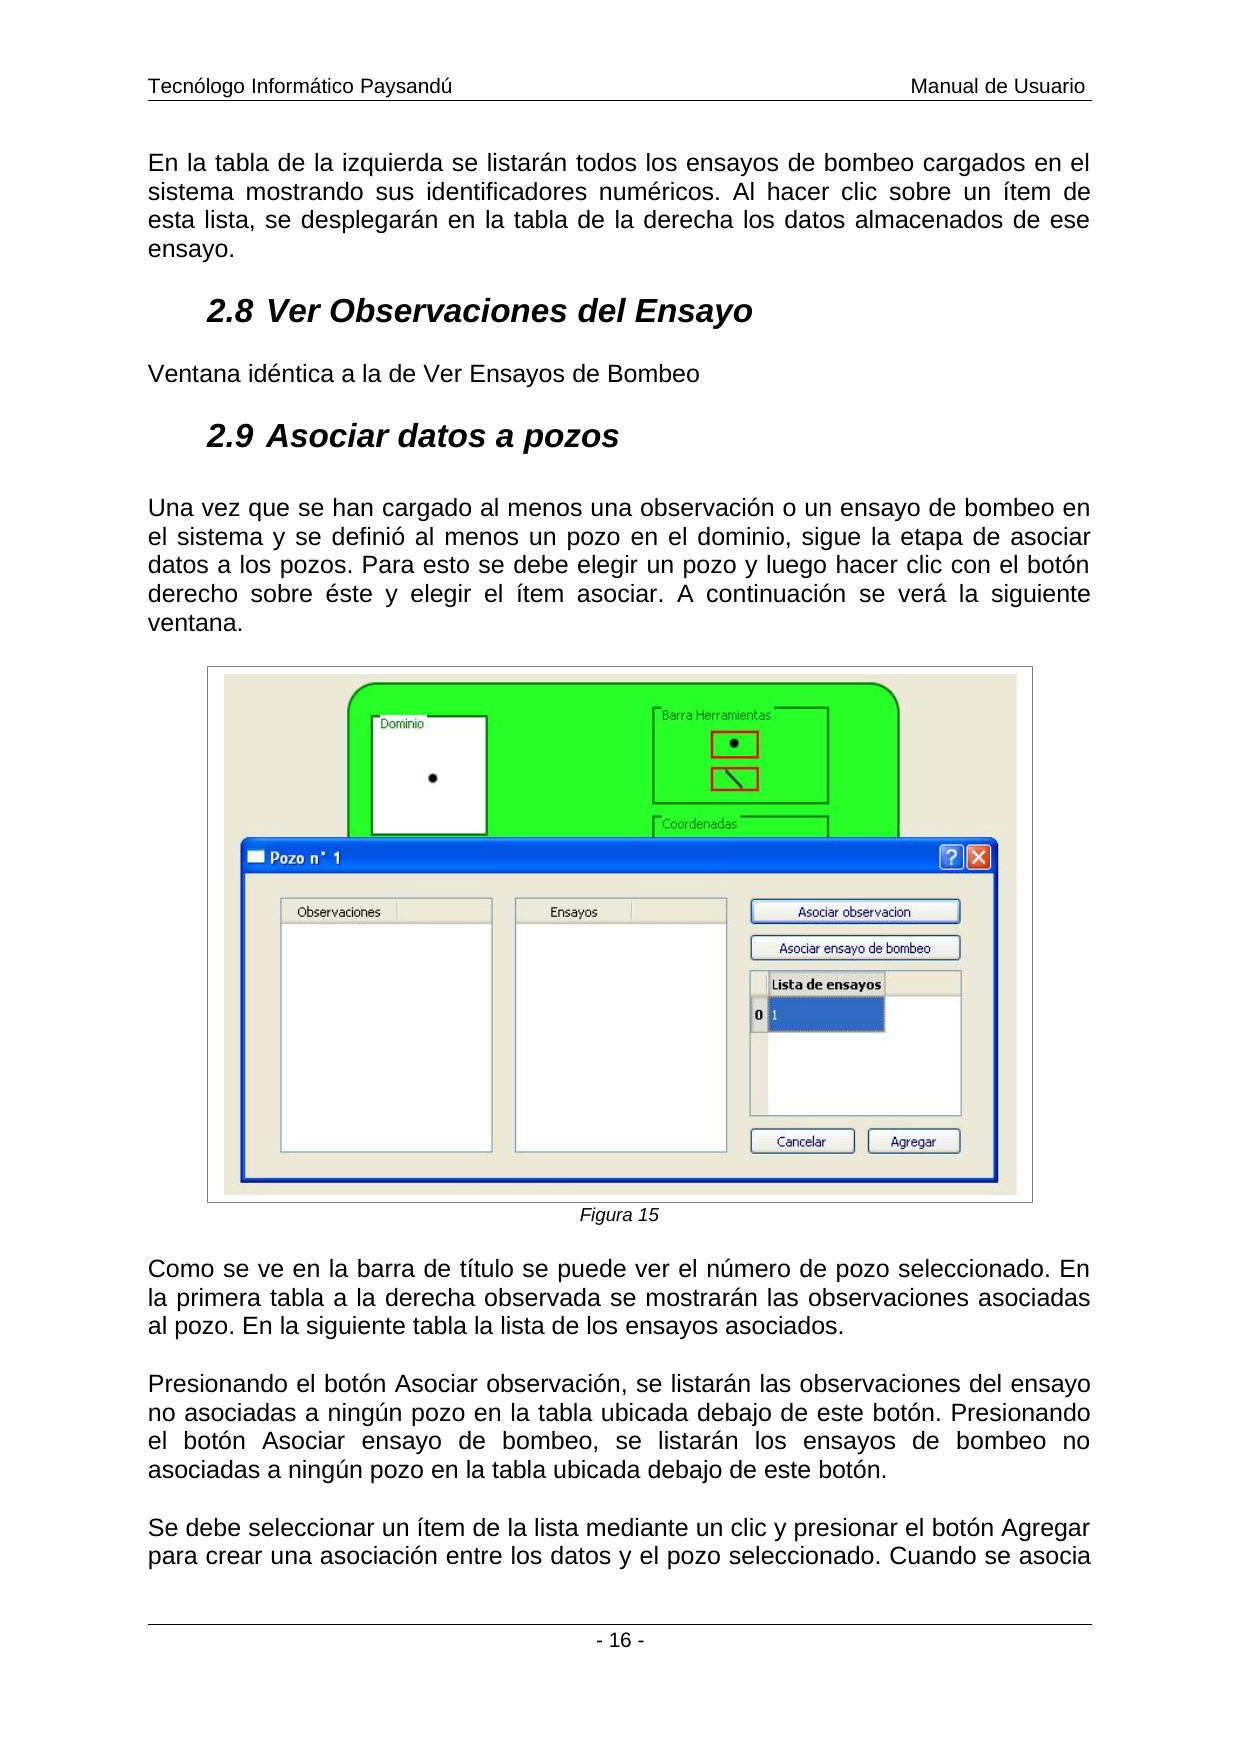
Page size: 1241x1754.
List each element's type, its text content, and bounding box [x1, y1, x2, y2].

picture [223, 674, 1017, 1195]
subtitle Asociar datos a pozos [207, 416, 1092, 454]
text Figura 15 [148, 666, 1092, 1225]
text Como se ve en la barra de título se puede ver el número de pozo seleccionado. En la primera tabla a la derecha observada se mostrarán las observaciones asociadas al pozo. En la siguiente tabla la lista de los ensayos asociados. [148, 1254, 1092, 1340]
text En la tabla de la izquierda se listarán todos los ensayos de bombeo cargados en el sistema mostrando sus identificadores numéricos. Al hacer clic sobre un ítem de esta lista, se desplegarán en la tabla de la derecha los datos almacenados de ese ensayo. [148, 148, 1092, 263]
subtitle Ver Observaciones del Ensayo [207, 291, 1092, 330]
text Ventana idéntica a la de Ver Ensayos de Bombeo [148, 359, 1092, 387]
text Presionando el botón Asociar observación, se listarán las observaciones del ensayo no asociadas a ningún pozo en la tabla ubicada debajo de este botón. Presionando el botón Asociar ensayo de bombeo, se listarán los ensayos de bombeo no asociadas a ningún pozo en la tabla ubicada debajo de este botón. [148, 1369, 1092, 1484]
text Se debe seleccionar un ítem de la lista mediante un clic y presionar el botón Agregar para crear una asociación entre los datos y el pozo seleccionado. Cuando se asocia [148, 1513, 1092, 1570]
text Una vez que se han cargado al menos una observación o un ensayo de bombeo en el sistema y se definió al menos un pozo en el dominio, sigue la etapa de asociar datos a los pozos. Para esto se debe elegir un pozo y luego hacer clic con el botón derecho sobre éste y elegir el ítem asociar. A continuación se verá la siguiente ventana. [148, 493, 1092, 637]
